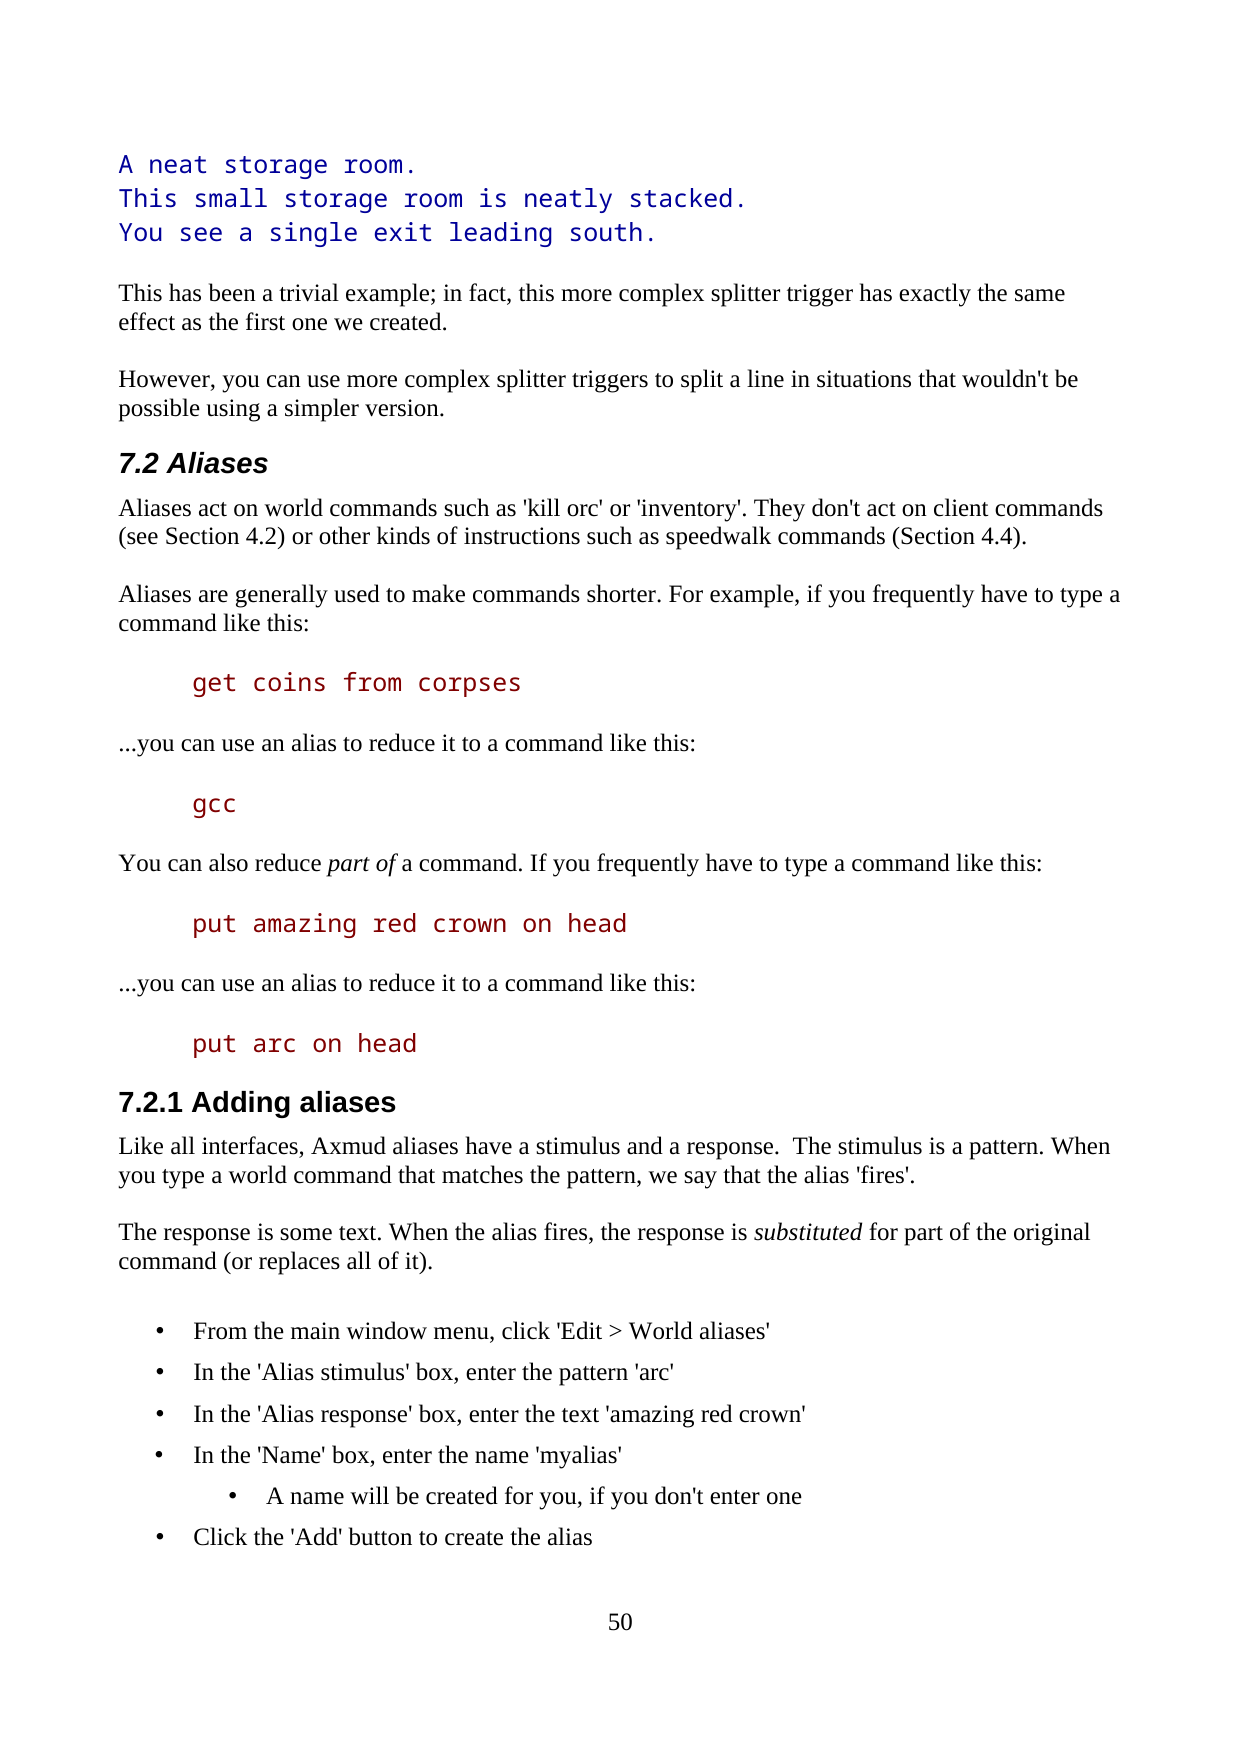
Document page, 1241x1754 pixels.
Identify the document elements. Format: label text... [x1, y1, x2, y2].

list A name will be created for you, if you don't enter one [228, 1481, 1122, 1510]
subtitle 7.2.1 Adding aliases [118, 1085, 1122, 1119]
list From the main window menu, click 'Edit > World aliases' [156, 1316, 1122, 1345]
text put amazing red crown on head [118, 906, 1122, 940]
text get coins from corpses [118, 665, 1122, 699]
text However, you can use more complex splitter triggers to split a line in situations that wouldn't be possible using a simpler version. [118, 364, 1122, 422]
text This has been a trivial example; in fact, this more complex splitter trigger has exactly the same effect as the first one we created. [118, 278, 1122, 335]
list In the 'Alias stimulus' box, enter the pattern 'arc' [156, 1357, 1122, 1386]
text Like all interfaces, Axmud aliases have a stimulus and a response. The stimulus is a pattern. When you type a world command that matches the pattern, we say that the alias 'fires'. [118, 1131, 1122, 1189]
text put arc on head [118, 1026, 1122, 1060]
list In the 'Name' box, enter the name 'myalias' [154, 1440, 1122, 1469]
subtitle 7.2 Aliases [118, 447, 1122, 480]
list Click the 'Add' button to create the alias [156, 1522, 1122, 1551]
text ...you can use an alias to reduce it to a command like this: [118, 728, 1122, 757]
text You see a single exit leading south. [118, 215, 1122, 249]
list In the 'Alias response' box, enter the text 'amazing red crown' [156, 1399, 1122, 1427]
text This small storage room is neatly stacked. [118, 181, 1122, 215]
text A neat storage room. [118, 147, 1122, 181]
text The response is some text. When the alias fires, the response is substituted for part of the original command (or replaces all of it). [118, 1217, 1122, 1275]
text You can also reduce part of a command. If you frequently have to type a command like this: [118, 848, 1122, 877]
text gcc [118, 785, 1122, 819]
text Aliases are generally used to make commands shorter. For example, if you frequently have to type a command like this: [118, 579, 1122, 636]
text ...you can use an alias to reduce it to a command like this: [118, 968, 1122, 997]
text Aliases act on world commands such as 'kill orc' or 'inventory'. They don't act on client commands (see Section 4.2) or other kinds of instructions such as speedwalk commands (Section 4.4). [118, 493, 1122, 550]
